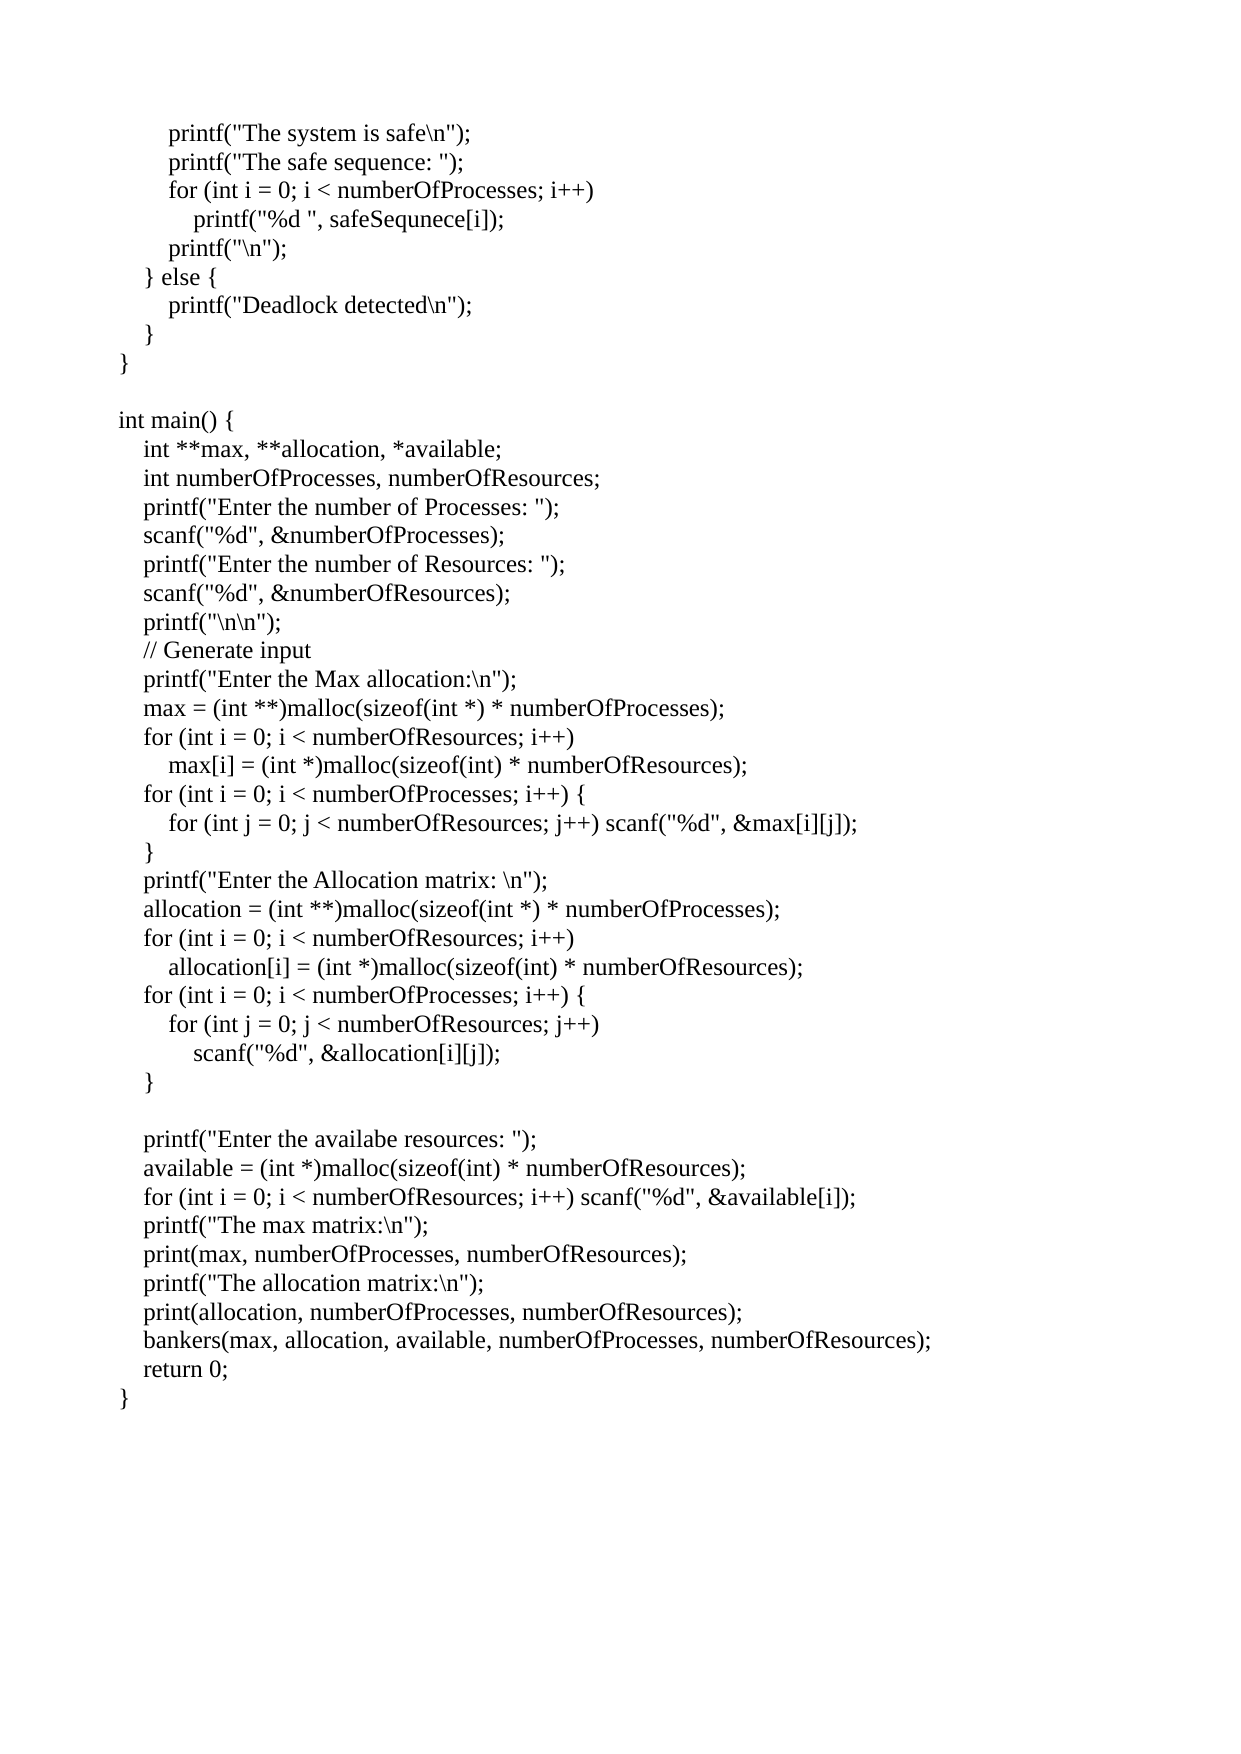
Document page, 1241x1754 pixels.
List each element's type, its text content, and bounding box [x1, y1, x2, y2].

text printf("\n"); [118, 233, 1122, 262]
text printf("The safe sequence: "); [118, 147, 1122, 176]
text available = (int *)malloc(sizeof(int) * numberOfResources); [118, 1153, 1122, 1182]
text } else { [118, 262, 1122, 291]
text } [118, 1383, 1122, 1412]
text max = (int **)malloc(sizeof(int *) * numberOfProcesses); [118, 693, 1122, 722]
text for (int j = 0; j < numberOfResources; j++) scanf("%d", &max[i][j]); [118, 808, 1122, 837]
text scanf("%d", &allocation[i][j]); [118, 1038, 1122, 1067]
text for (int i = 0; i < numberOfResources; i++) [118, 923, 1122, 952]
text printf("Enter the Allocation matrix: \n"); [118, 866, 1122, 894]
text printf("Enter the Max allocation:\n"); [118, 664, 1122, 693]
text for (int i = 0; i < numberOfResources; i++) scanf("%d", &available[i]); [118, 1182, 1122, 1211]
text } [118, 348, 1122, 377]
text for (int j = 0; j < numberOfResources; j++) [118, 1009, 1122, 1038]
text printf("The max matrix:\n"); [118, 1211, 1122, 1239]
text scanf("%d", &numberOfResources); [118, 578, 1122, 607]
text printf("\n\n"); [118, 607, 1122, 636]
text print(max, numberOfProcesses, numberOfResources); [118, 1239, 1122, 1268]
text int numberOfProcesses, numberOfResources; [118, 463, 1122, 492]
text } [118, 837, 1122, 866]
text for (int i = 0; i < numberOfProcesses; i++) [118, 176, 1122, 204]
text int **max, **allocation, *available; [118, 434, 1122, 463]
text printf("%d ", safeSequnece[i]); [118, 204, 1122, 233]
text max[i] = (int *)malloc(sizeof(int) * numberOfResources); [118, 751, 1122, 779]
text for (int i = 0; i < numberOfProcesses; i++) { [118, 779, 1122, 808]
text printf("The system is safe\n"); [118, 118, 1122, 147]
text allocation = (int **)malloc(sizeof(int *) * numberOfProcesses); [118, 894, 1122, 923]
text // Generate input [118, 636, 1122, 664]
text print(allocation, numberOfProcesses, numberOfResources); [118, 1297, 1122, 1326]
text } [118, 1067, 1122, 1096]
text printf("Enter the number of Processes: "); [118, 492, 1122, 521]
text for (int i = 0; i < numberOfProcesses; i++) { [118, 981, 1122, 1009]
text printf("Deadlock detected\n"); [118, 291, 1122, 319]
text printf("Enter the number of Resources: "); [118, 549, 1122, 578]
text bankers(max, allocation, available, numberOfProcesses, numberOfResources); [118, 1326, 1122, 1354]
text int main() { [118, 406, 1122, 434]
text printf("Enter the availabe resources: "); [118, 1124, 1122, 1153]
text printf("The allocation matrix:\n"); [118, 1268, 1122, 1297]
text } [118, 319, 1122, 348]
text for (int i = 0; i < numberOfResources; i++) [118, 722, 1122, 751]
text return 0; [118, 1354, 1122, 1383]
text scanf("%d", &numberOfProcesses); [118, 521, 1122, 549]
text allocation[i] = (int *)malloc(sizeof(int) * numberOfResources); [118, 952, 1122, 981]
